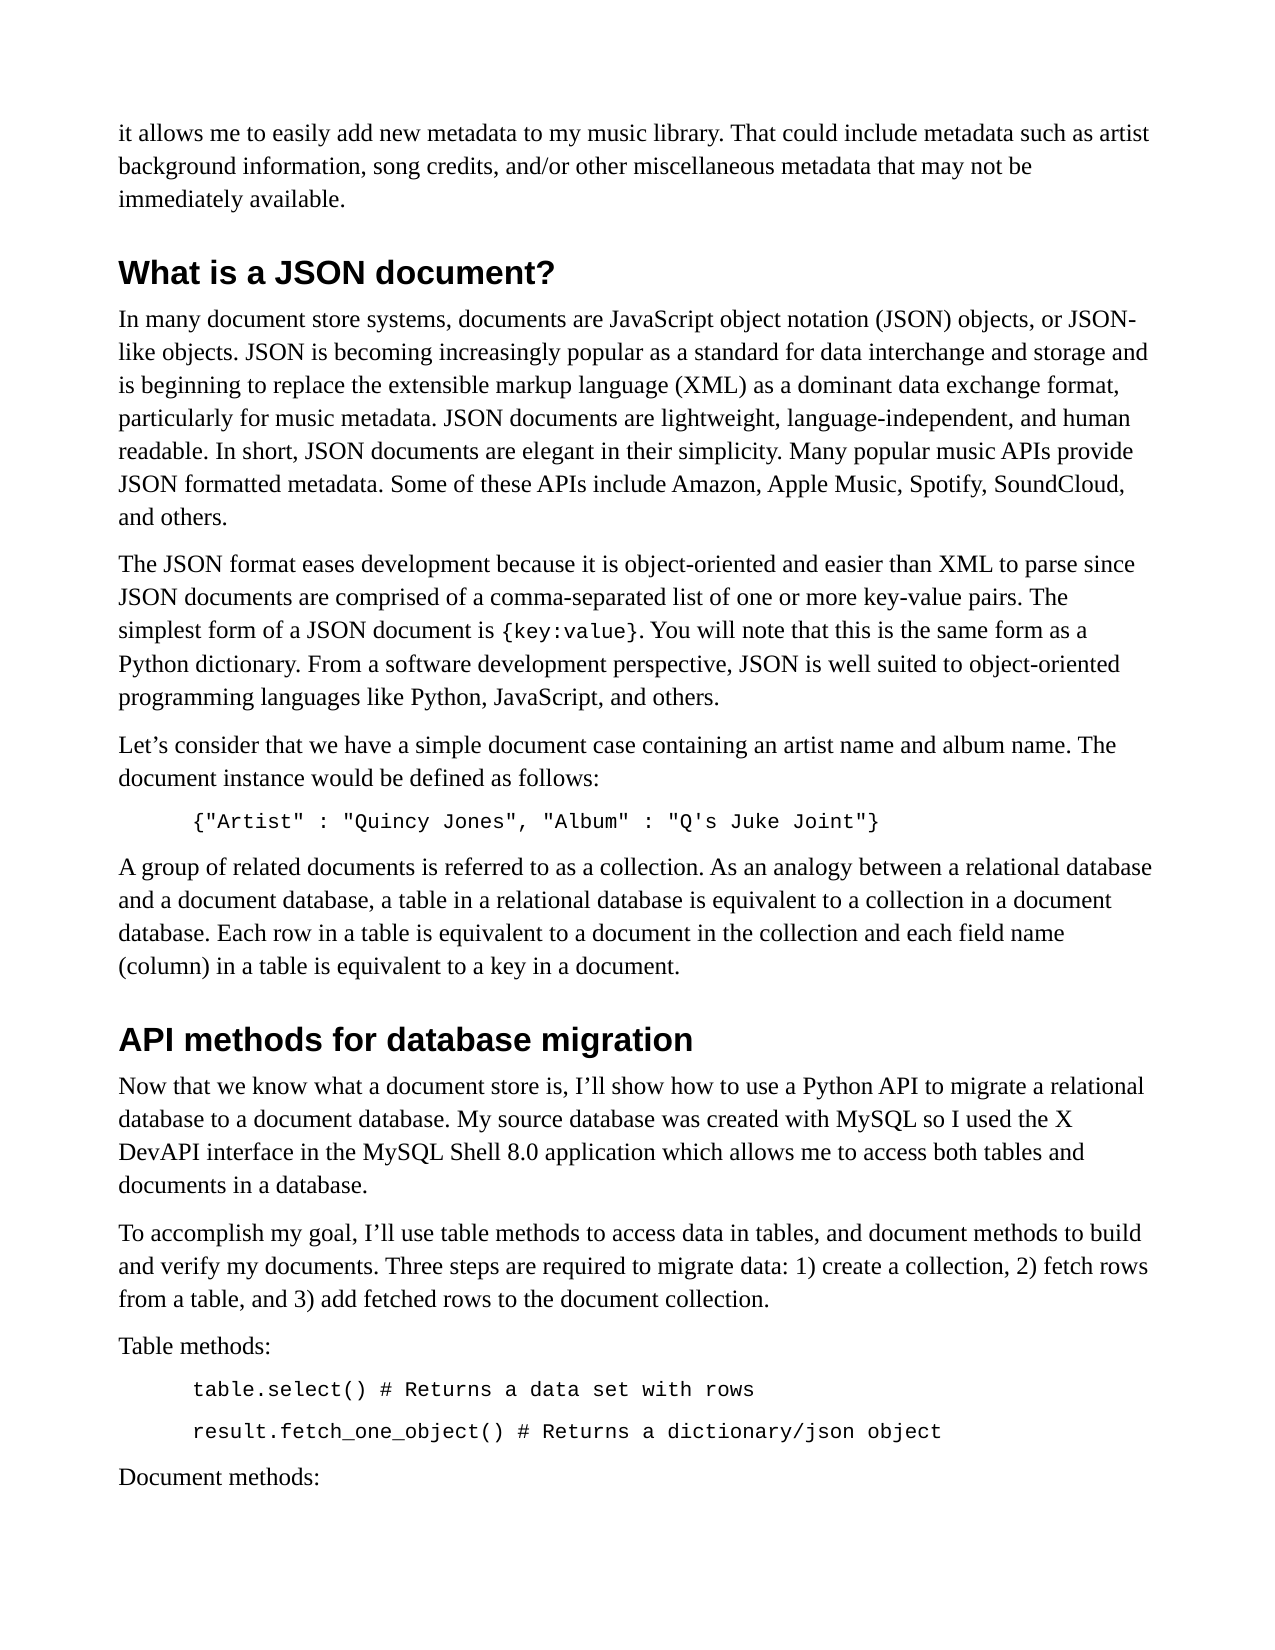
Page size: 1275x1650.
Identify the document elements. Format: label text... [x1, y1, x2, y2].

text Table methods: [118, 1331, 1157, 1360]
text {"Artist" : "Quincy Jones", "Album" : "Q's Juke Joint"} [192, 811, 1157, 834]
text it allows me to easily add new metadata to my music library. That could include metadata such as artist background information, song credits, and/or other miscellaneous metadata that may not be immediately available. [118, 118, 1157, 213]
text table.select() # Returns a data set with rows [192, 1379, 1157, 1403]
subtitle What is a JSON document? [118, 253, 1157, 291]
text Now that we know what a document store is, I’ll show how to use a Python API to migrate a relational database to a document database. My source database was created with MySQL so I used the X DevAPI interface in the MySQL Shell 8.0 application which allows me to access both tables and documents in a database. [118, 1071, 1157, 1199]
text Document methods: [118, 1462, 1157, 1491]
text The JSON format eases development because it is object-oriented and easier than XML to parse since JSON documents are comprised of a comma-separated list of one or more key-value pairs. The simplest form of a JSON document is {key:value}. You will note that this is the same form as a Python dictionary. From a software development perspective, JSON is well suited to object-oriented programming languages like Python, JavaScript, and others. [118, 549, 1157, 711]
text In many document store systems, documents are JavaScript object notation (JSON) objects, or JSON-like objects. JSON is becoming increasingly popular as a standard for data interchange and storage and is beginning to replace the extensible markup language (XML) as a dominant data exchange format, particularly for music metadata. JSON documents are lightweight, language-independent, and human readable. In short, JSON documents are elegant in their simplicity. Many popular music APIs provide JSON formatted metadata. Some of these APIs include Amazon, Apple Music, Spotify, SoundCloud, and others. [118, 304, 1157, 531]
text To accomplish my goal, I’ll use table methods to access data in tables, and document methods to build and verify my documents. Three steps are required to migrate data: 1) create a collection, 2) fetch rows from a table, and 3) add fetched rows to the document collection. [118, 1218, 1157, 1312]
subtitle API methods for database migration [118, 1020, 1157, 1058]
text A group of related documents is referred to as a collection. As an analogy between a relational database and a document database, a table in a relational database is equivalent to a collection in a document database. Each row in a table is equivalent to a document in the collection and each field name (column) in a table is equivalent to a key in a document. [118, 852, 1157, 980]
text result.fetch_one_object() # Returns a dictionary/json object [192, 1421, 1157, 1444]
text Let’s consider that we have a simple document case containing an artist name and album name. The document instance would be defined as follows: [118, 730, 1157, 792]
